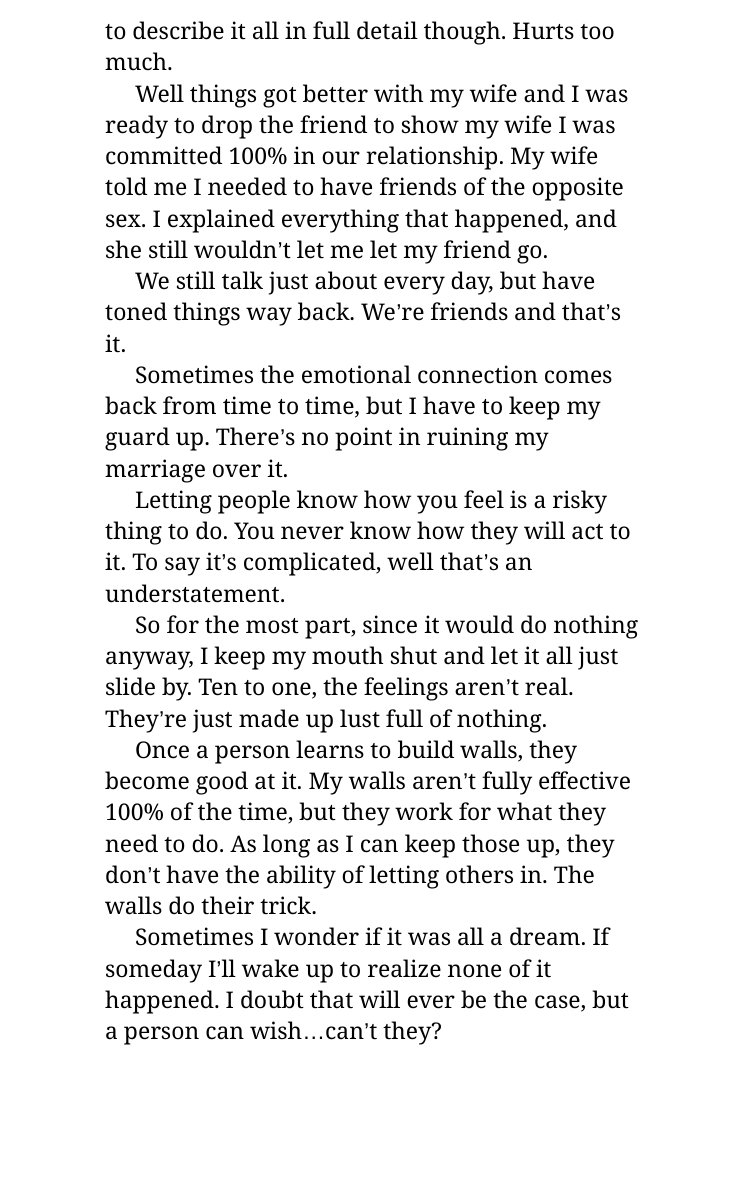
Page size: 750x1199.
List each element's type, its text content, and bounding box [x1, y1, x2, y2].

text So for the most part, since it would do nothing anyway, I keep my mouth shut and let it all just slide by. Ten to one, the feelings aren’t real. They’re just made up lust full of nothing. [105, 609, 645, 734]
text Once a person learns to build walls, they become good at it. My walls aren’t fully effective 100% of the time, but they work for what they need to do. As long as I can keep those up, they don’t have the ability of letting others in. The walls do their trick. [105, 734, 645, 921]
text to describe it all in full detail though. Hurts too much. [105, 15, 645, 77]
text We still talk just about every day, but have toned things way back. We’re friends and that’s it. [105, 265, 645, 359]
text Sometimes the emotional connection comes back from time to time, but I have to keep my guard up. There’s no point in ruining my marriage over it. [105, 359, 645, 484]
text Well things got better with my wife and I was ready to drop the friend to show my wife I was committed 100% in our relationship. My wife told me I needed to have friends of the opposite sex. I explained everything that happened, and she still wouldn’t let me let my friend go. [105, 77, 645, 265]
text Sometimes I wonder if it was all a dream. If someday I’ll wake up to realize none of it happened. I doubt that will ever be the case, but a person can wish…can’t they? [105, 921, 645, 1046]
text Letting people know how you feel is a risky thing to do. You never know how they will act to it. To say it’s complicated, well that’s an understatement. [105, 484, 645, 609]
